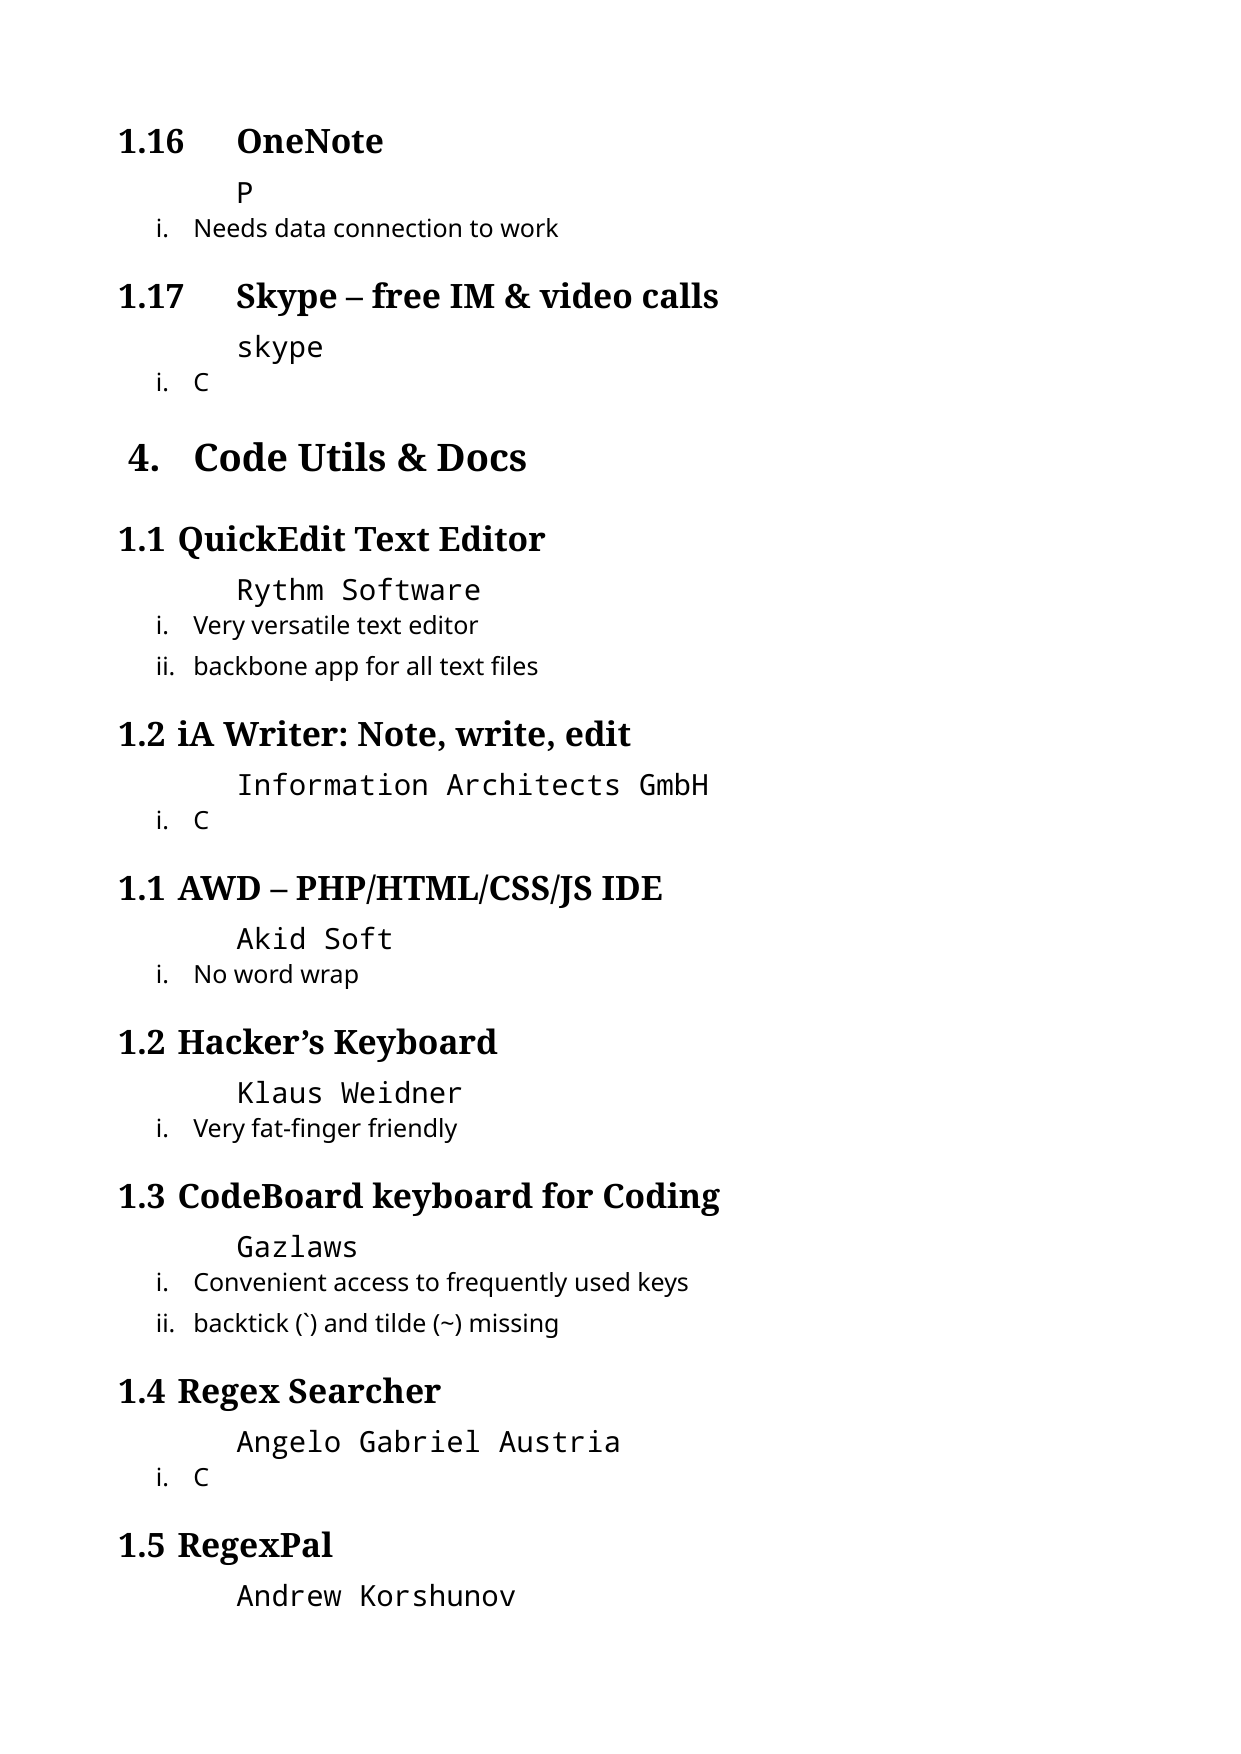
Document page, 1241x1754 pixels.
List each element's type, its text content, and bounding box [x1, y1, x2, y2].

text skype [236, 330, 1122, 364]
text P [236, 176, 1122, 211]
list No word wrap [156, 957, 1122, 991]
subtitle OneNote [118, 118, 1122, 164]
list Very fat-finger friendly [156, 1111, 1122, 1145]
subtitle Code Utils & Docs [118, 430, 1122, 482]
text Akid Soft [236, 923, 1122, 957]
subtitle RegexPal [118, 1521, 1122, 1567]
subtitle CodeBoard keyboard for Coding [118, 1172, 1122, 1218]
subtitle Regex Searcher [118, 1367, 1122, 1413]
subtitle QuickEdit Text Editor [118, 515, 1122, 561]
list Needs data connection to work [156, 211, 1122, 244]
list backtick (`) and tilde (~) missing [156, 1306, 1122, 1340]
text Klaus Weidner [236, 1077, 1122, 1111]
text Andrew Korshunov [236, 1580, 1122, 1614]
list C [156, 364, 1122, 399]
subtitle AWD – PHP/HTML/CSS/JS IDE [118, 864, 1122, 910]
text Information Architects GmbH [236, 768, 1122, 803]
list C [156, 803, 1122, 837]
subtitle Skype – free IM & video calls [118, 272, 1122, 318]
text Angelo Gabriel Austria [236, 1426, 1122, 1460]
subtitle iA Writer: Note, write, edit [118, 710, 1122, 756]
list Convenient access to frequently used keys [156, 1265, 1122, 1299]
subtitle Hacker’s Keyboard [118, 1018, 1122, 1064]
list C [156, 1460, 1122, 1494]
text Rythm Software [236, 574, 1122, 608]
text Gazlaws [236, 1231, 1122, 1265]
list Very versatile text editor [156, 608, 1122, 642]
list backbone app for all text files [156, 649, 1122, 683]
